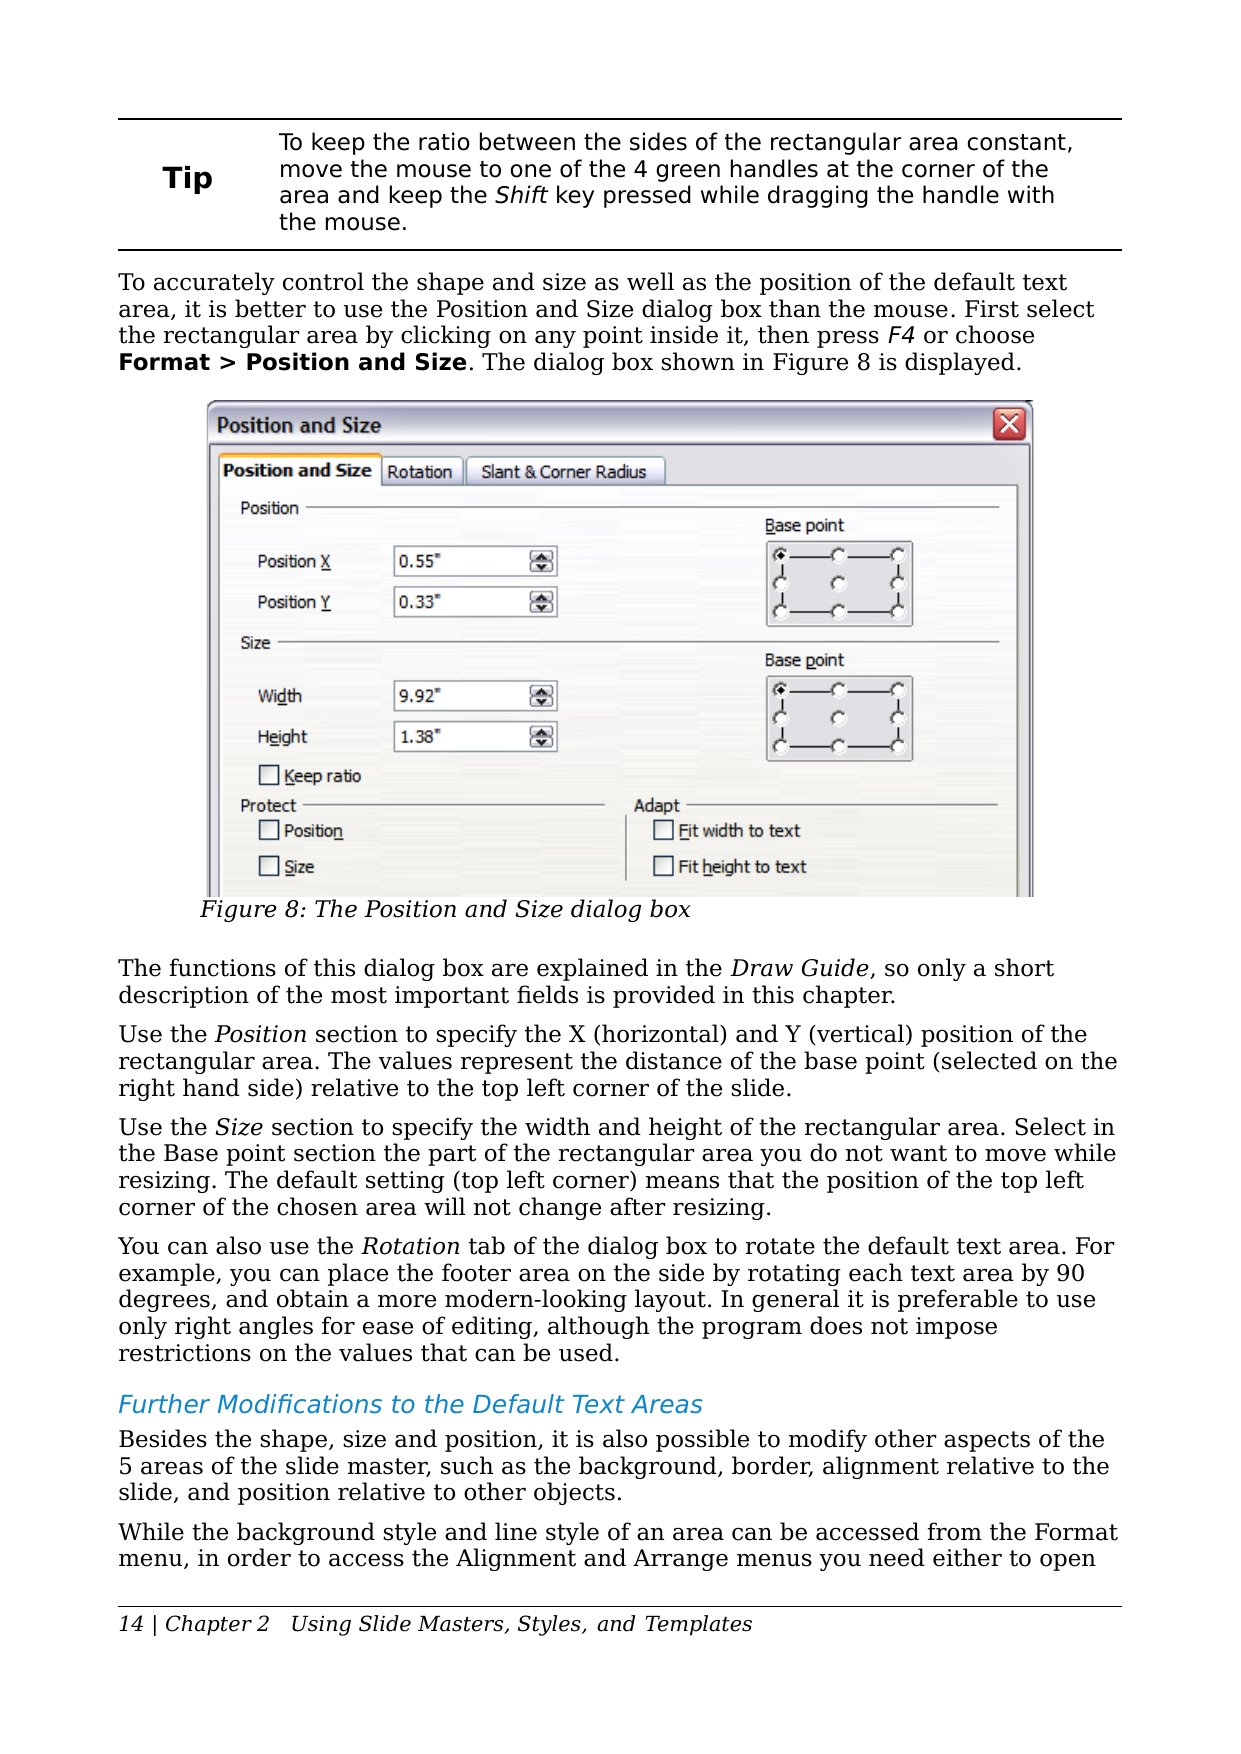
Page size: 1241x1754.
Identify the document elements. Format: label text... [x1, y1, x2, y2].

text The functions of this dialog box are explained in the Draw Guide, so only a short description of the most important fields is provided in this chapter. [118, 956, 1122, 1009]
picture [206, 400, 1034, 897]
text While the background style and line style of an area can be accessed from the Format menu, in order to access the Alignment and Arrange menus you need either to open [118, 1519, 1122, 1572]
text Figure 8: The Position and Size dialog box [200, 401, 1040, 923]
table_header To keep the ratio between the sides of the rectangular area constant, move the mouse to one of the 4 green handles at the corner of the area and keep the Shift key pressed while dragging the handle with the mouse. [258, 120, 1122, 249]
text You can also use the Rotation tab of the dialog box to rotate the default text area. For example, you can place the footer area on the side by rotating each text area by 90 degrees, and obtain a more modern-looking layout. In general it is preferable to use only right angles for ease of editing, although the program does not impose restrictions on the values that can be used. [118, 1233, 1122, 1366]
text To accurately control the shape and size as well as the position of the default text area, it is better to use the Position and Size dialog box than the mouse. First select the rectangular area by clicking on any point inside it, then press F4 or choose Format > Position and Size. The dialog box shown in Figure 8 is displayed. [118, 269, 1122, 376]
subtitle Further Modifications to the Default Text Areas [118, 1391, 1122, 1420]
text Besides the shape, size and position, it is also possible to modify other aspects of the 5 areas of the slide master, such as the background, border, alignment relative to the slide, and position relative to other objects. [118, 1426, 1122, 1506]
table_header Tip [118, 120, 257, 249]
text Use the Size section to specify the width and height of the rectangular area. Select in the Base point section the part of the rectangular area you do not want to move while resizing. The default setting (top left corner) means that the position of the top left corner of the chosen area will not change after resizing. [118, 1114, 1122, 1221]
text Use the Position section to specify the X (horizontal) and Y (vertical) position of the rectangular area. The values represent the distance of the base point (selected on the right hand side) relative to the top left corner of the slide. [118, 1021, 1122, 1101]
